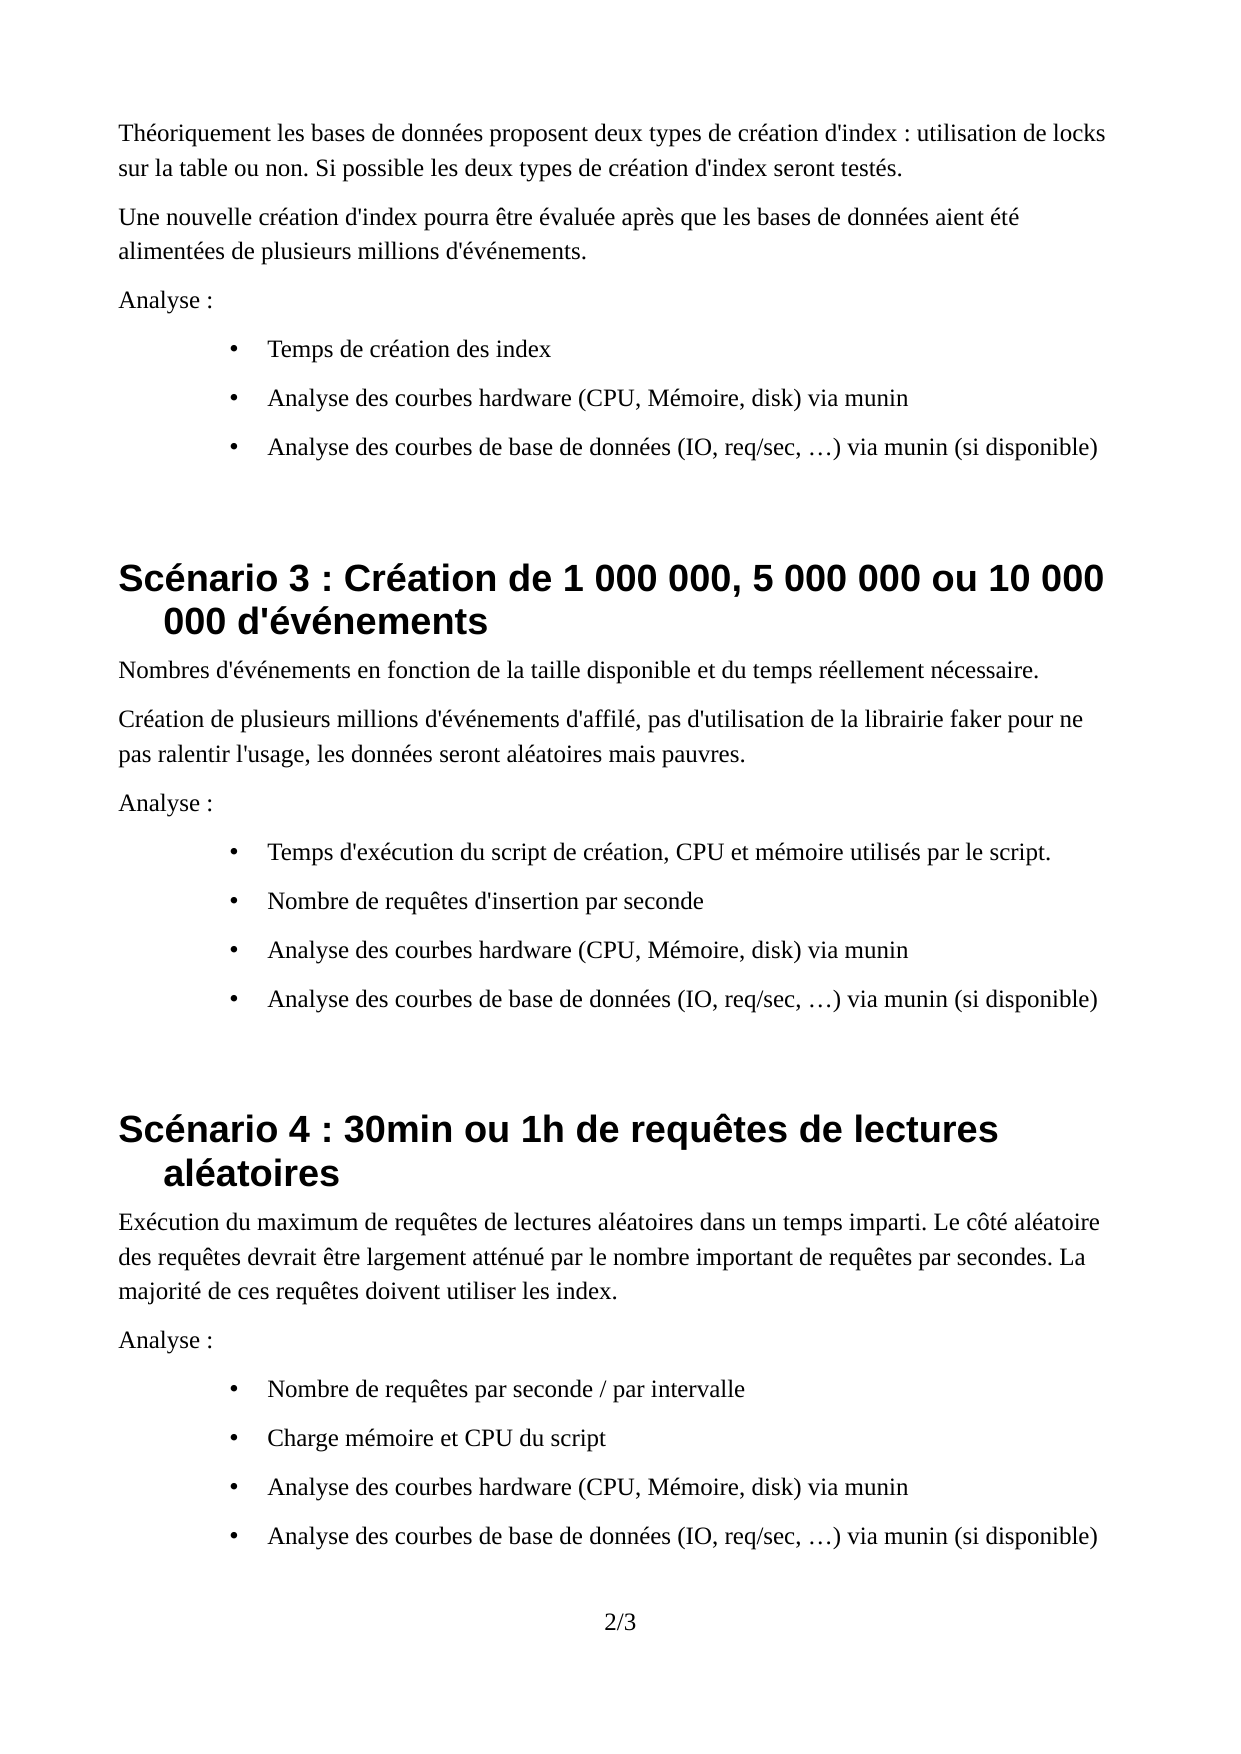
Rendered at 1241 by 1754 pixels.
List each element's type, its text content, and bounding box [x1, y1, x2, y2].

list Temps d'exécution du script de création, CPU et mémoire utilisés par le script. [229, 837, 1122, 866]
list Analyse des courbes hardware (CPU, Mémoire, disk) via munin [229, 1472, 1122, 1501]
list Temps de création des index [229, 334, 1122, 363]
text Analyse : [118, 1325, 1122, 1354]
list Analyse des courbes de base de données (IO, req/sec, …) via munin (si disponible) [229, 432, 1122, 461]
list Analyse des courbes de base de données (IO, req/sec, …) via munin (si disponible) [229, 1521, 1122, 1550]
list Analyse des courbes hardware (CPU, Mémoire, disk) via munin [229, 935, 1122, 964]
text Analyse : [118, 788, 1122, 817]
list Analyse des courbes hardware (CPU, Mémoire, disk) via munin [229, 383, 1122, 412]
text Nombres d'événements en fonction de la taille disponible et du temps réellement nécessaire. [118, 655, 1122, 684]
list Nombre de requêtes par seconde / par intervalle [229, 1374, 1122, 1403]
subtitle Scénario 3 : Création de 1 000 000, 5 000 000 ou 10 000 000 d'événements [118, 556, 1122, 643]
text Création de plusieurs millions d'événements d'affilé, pas d'utilisation de la librairie faker pour ne pas ralentir l'usage, les données seront aléatoires mais pauvres. [118, 704, 1122, 768]
list Analyse des courbes de base de données (IO, req/sec, …) via munin (si disponible) [229, 984, 1122, 1013]
subtitle Scénario 4 : 30min ou 1h de requêtes de lectures aléatoires [118, 1107, 1122, 1194]
list Charge mémoire et CPU du script [229, 1423, 1122, 1452]
text Exécution du maximum de requêtes de lectures aléatoires dans un temps imparti. Le côté aléatoire des requêtes devrait être largement atténué par le nombre important de requêtes par secondes. La majorité de ces requêtes doivent utiliser les index. [118, 1207, 1122, 1305]
text Théoriquement les bases de données proposent deux types de création d'index : utilisation de locks sur la table ou non. Si possible les deux types de création d'index seront testés. [118, 118, 1122, 181]
list Nombre de requêtes d'insertion par seconde [229, 886, 1122, 915]
text Analyse : [118, 285, 1122, 314]
text Une nouvelle création d'index pourra être évaluée après que les bases de données aient été alimentées de plusieurs millions d'événements. [118, 202, 1122, 265]
